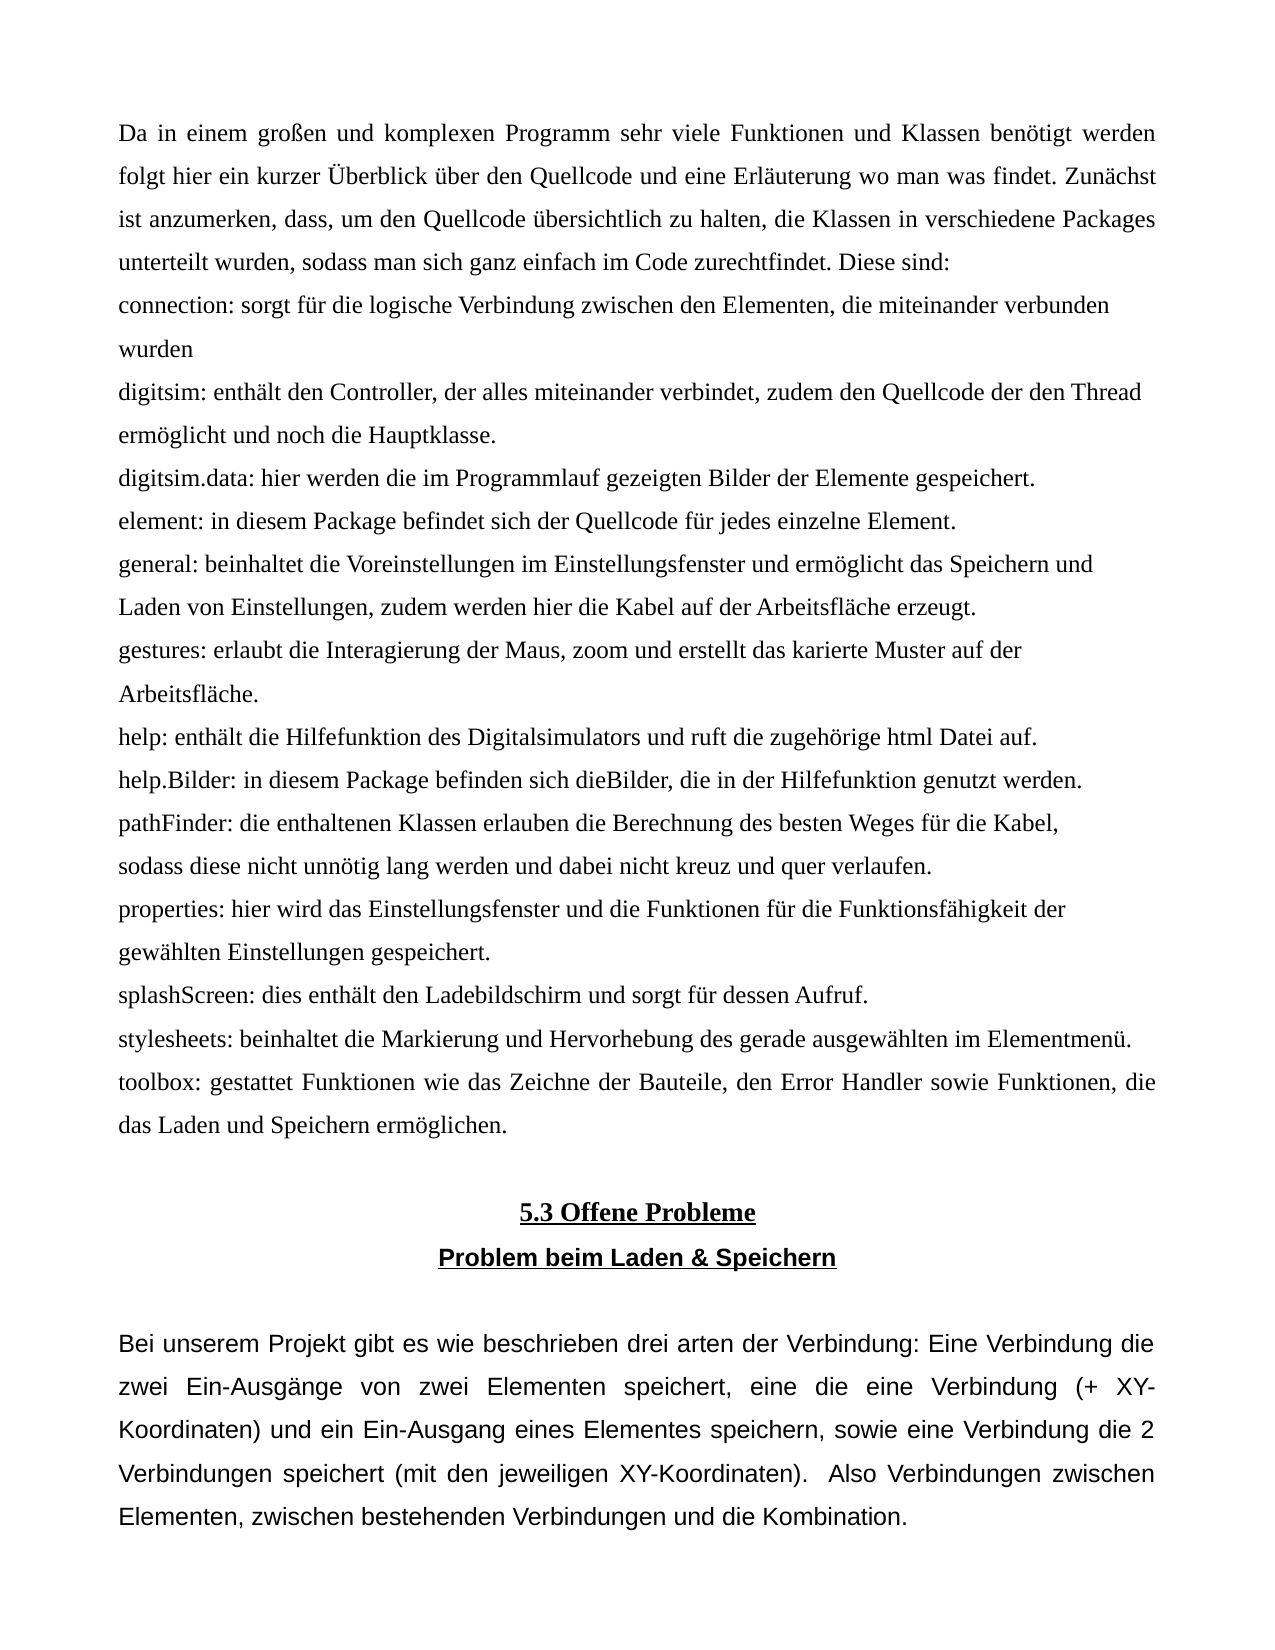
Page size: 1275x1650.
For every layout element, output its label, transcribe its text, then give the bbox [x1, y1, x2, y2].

text pathFinder: die enthaltenen Klassen erlauben die Berechnung des besten Weges für die Kabel, sodass diese nicht unnötig lang werden und dabei nicht kreuz und quer verlaufen. [118, 808, 1157, 880]
text digitsim.data: hier werden die im Programmlauf gezeigten Bilder der Elemente gespeichert. [118, 463, 1157, 492]
text connection: sorgt für die logische Verbindung zwischen den Elementen, die miteinander verbunden wurden [118, 291, 1157, 362]
text general: beinhaltet die Voreinstellungen im Einstellungsfenster und ermöglicht das Speichern und Laden von Einstellungen, zudem werden hier die Kabel auf der Arbeitsfläche erzeugt. [118, 549, 1157, 621]
text toolbox: gestattet Funktionen wie das Zeichne der Bauteile, den Error Handler sowie Funktionen, die das Laden und Speichern ermöglichen. [118, 1067, 1157, 1139]
text stylesheets: beinhaltet die Markierung und Hervorhebung des gerade ausgewählten im Elementmenü. [118, 1024, 1157, 1052]
text 5.3 Offene Probleme [118, 1196, 1157, 1227]
text element: in diesem Package befindet sich der Quellcode für jedes einzelne Element. [118, 506, 1157, 535]
text Problem beim Laden & Speichern [118, 1243, 1157, 1272]
text gestures: erlaubt die Interagierung der Maus, zoom und erstellt das karierte Muster auf der Arbeitsfläche. [118, 636, 1157, 707]
text digitsim: enthält den Controller, der alles miteinander verbindet, zudem den Quellcode der den Thread ermöglicht und noch die Hauptklasse. [118, 377, 1157, 449]
text splashScreen: dies enthält den Ladebildschirm und sorgt für dessen Aufruf. [118, 981, 1157, 1009]
text properties: hier wird das Einstellungsfenster und die Funktionen für die Funktionsfähigkeit der gewählten Einstellungen gespeichert. [118, 894, 1157, 966]
text help: enthält die Hilfefunktion des Digitalsimulators und ruft die zugehörige html Datei auf. [118, 722, 1157, 751]
text Bei unserem Projekt gibt es wie beschrieben drei arten der Verbindung: Eine Verbindung die zwei Ein-Ausgänge von zwei Elementen speichert, eine die eine Verbindung (+ XY-Koordinaten) und ein Ein-Ausgang eines Elementes speichern, sowie eine Verbindung die 2 Verbindungen speichert (mit den jeweiligen XY-Koordinaten). Also Verbindungen zwischen Elementen, zwischen bestehenden Verbindungen und die Kombination. [118, 1329, 1157, 1530]
text Da in einem großen und komplexen Programm sehr viele Funktionen und Klassen benötigt werden folgt hier ein kurzer Überblick über den Quellcode und eine Erläuterung wo man was findet. Zunächst ist anzumerken, dass, um den Quellcode übersichtlich zu halten, die Klassen in verschiedene Packages unterteilt wurden, sodass man sich ganz einfach im Code zurechtfindet. Diese sind: [118, 118, 1157, 276]
text help.Bilder: in diesem Package befinden sich dieBilder, die in der Hilfefunktion genutzt werden. [118, 765, 1157, 794]
